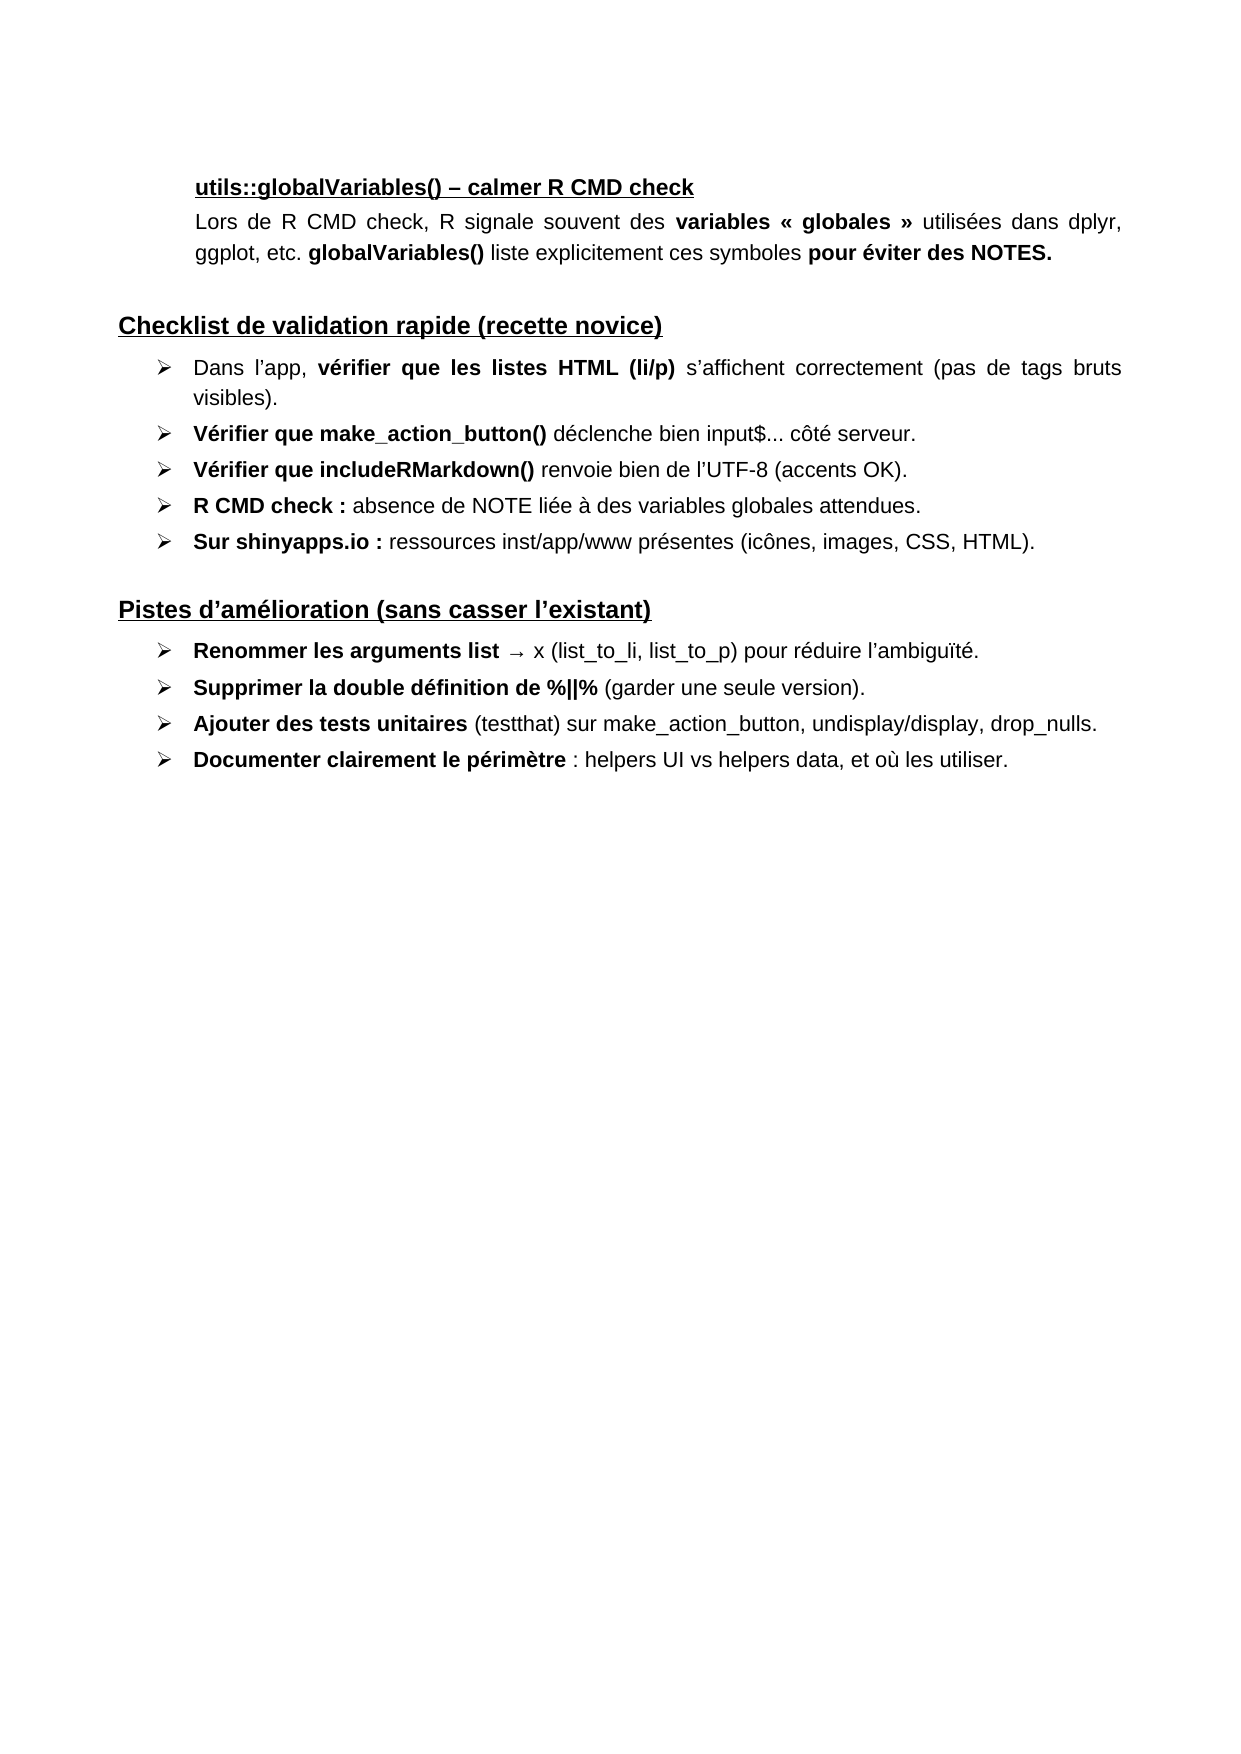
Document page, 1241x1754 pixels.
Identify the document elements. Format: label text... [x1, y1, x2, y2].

list Documenter clairement le périmètre : helpers UI vs helpers data, et où les utiliser. [156, 747, 1122, 772]
list Renommer les arguments list → x (list_to_li, list_to_p) pour réduire l’ambiguïté. [156, 638, 1122, 663]
list Supprimer la double définition de %||% (garder une seule version). [156, 674, 1122, 700]
list Sur shinyapps.io : ressources inst/app/www présentes (icônes, images, CSS, HTML). [156, 529, 1122, 554]
list R CMD check : absence de NOTE liée à des variables globales attendues. [156, 493, 1122, 518]
subtitle utils::globalVariables() – calmer R CMD check [195, 174, 1122, 200]
subtitle Checklist de validation rapide (recette novice) [118, 311, 1122, 339]
subtitle Pistes d’amélioration (sans casser l’existant) [118, 595, 1122, 623]
list Ajouter des tests unitaires (testthat) sur make_action_button, undisplay/display, drop_nulls. [156, 711, 1122, 736]
text Lors de R CMD check, R signale souvent des variables « globales » utilisées dans dplyr, ggplot, etc. globalVariables() liste explicitement ces symboles pour éviter des NOTES. [195, 209, 1122, 264]
list Vérifier que make_action_button() déclenche bien input$... côté serveur. [156, 421, 1122, 446]
list Dans l’app, vérifier que les listes HTML (li/p) s’affichent correctement (pas de tags bruts visibles). [156, 354, 1122, 410]
list Vérifier que includeRMarkdown() renvoie bien de l’UTF-8 (accents OK). [156, 457, 1122, 482]
